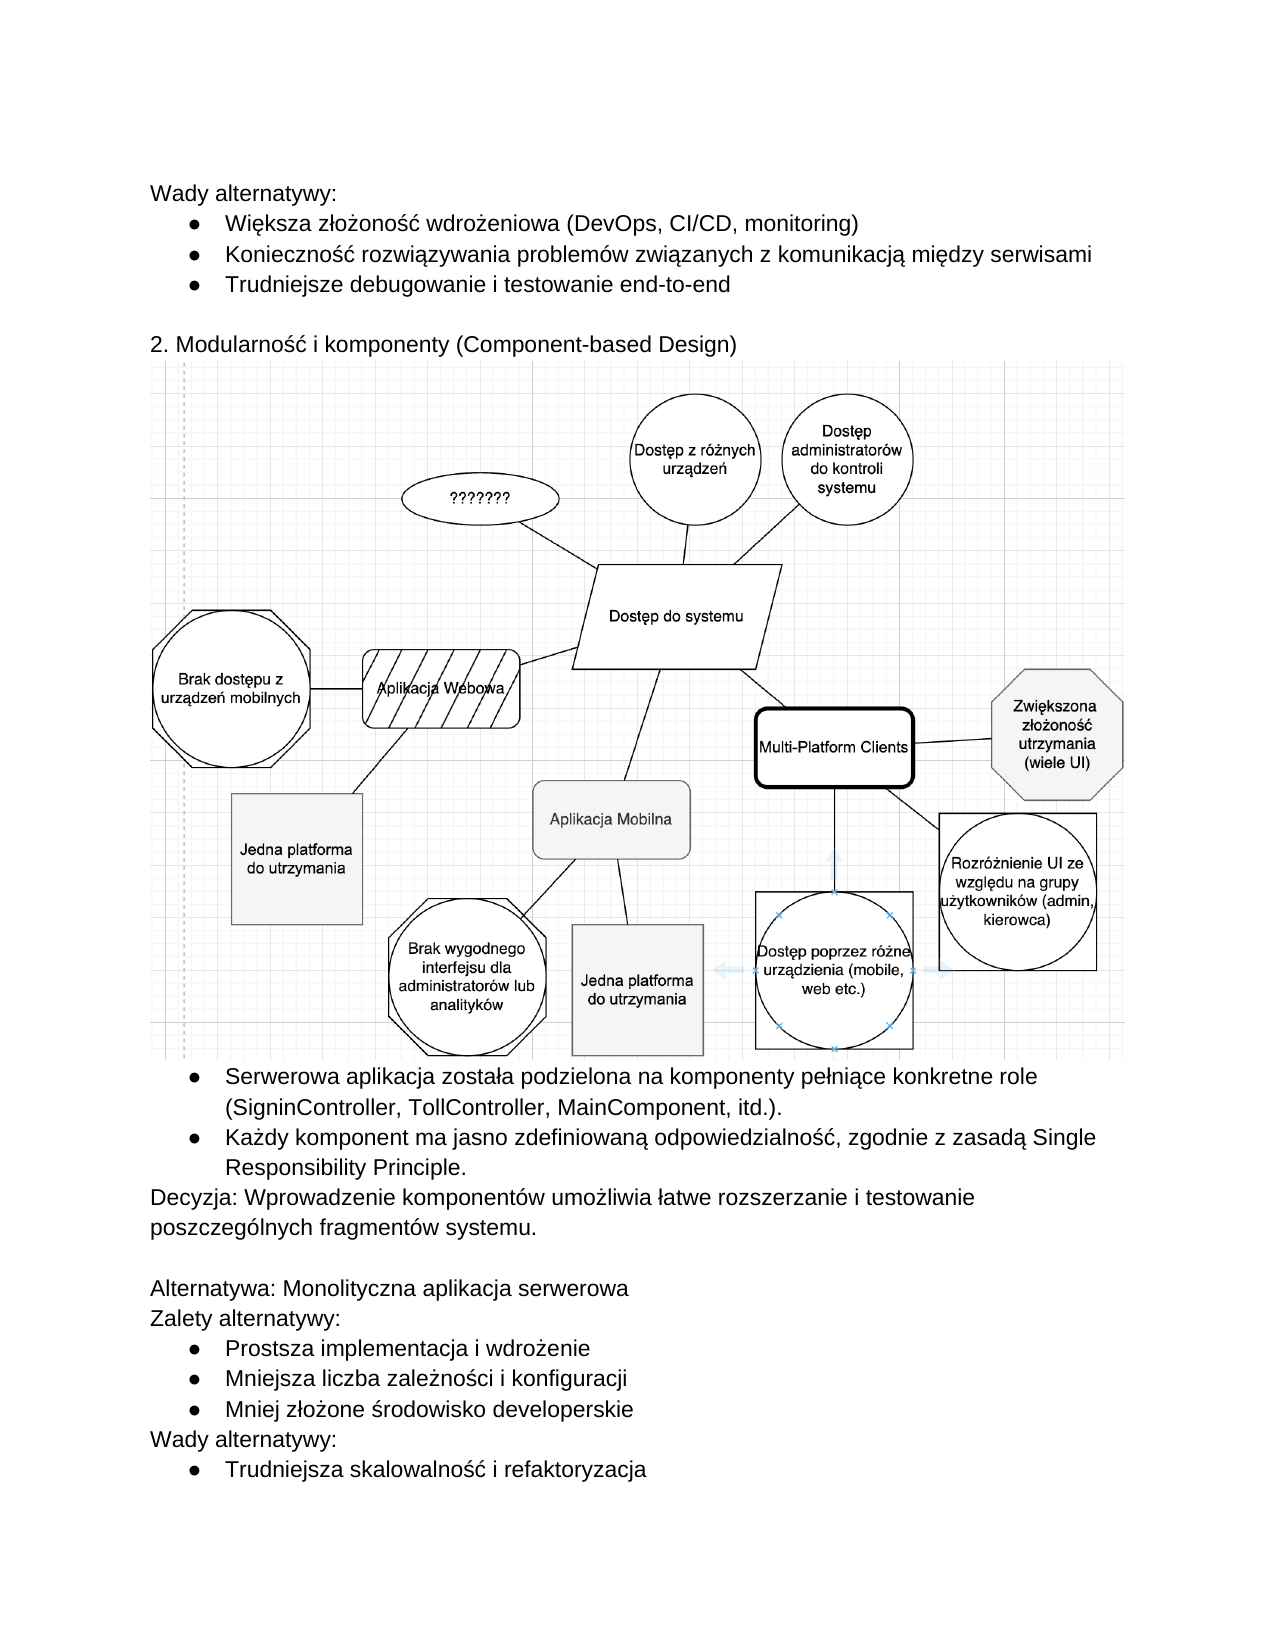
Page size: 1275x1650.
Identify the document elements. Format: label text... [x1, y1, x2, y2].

text 2. Modularność i komponenty (Component-based Design) [150, 331, 1125, 358]
list Trudniejsze debugowanie i testowanie end-to-end [187, 271, 1125, 297]
list Serwerowa aplikacja została podzielona na komponenty pełniące konkretne role (SigninController, TollController, MainComponent, itd.). [187, 1063, 1125, 1120]
list Trudniejsza skalowalność i refaktoryzacja [187, 1456, 1125, 1482]
list Mniej złożone środowisko developerskie [187, 1396, 1125, 1422]
text Decyzja: Wprowadzenie komponentów umożliwia łatwe rozszerzanie i testowanie poszczególnych fragmentów systemu. [150, 1184, 1125, 1241]
list Każdy komponent ma jasno zdefiniowaną odpowiedzialność, zgodnie z zasadą Single Responsibility Principle. [187, 1124, 1125, 1180]
text Zalety alternatywy: [150, 1305, 1125, 1331]
list Prostsza implementacja i wdrożenie [187, 1335, 1125, 1361]
text Wady alternatywy: [150, 1426, 1125, 1452]
picture [150, 361, 1125, 1060]
text Wady alternatywy: [150, 180, 1125, 207]
list Konieczność rozwiązywania problemów związanych z komunikacją między serwisami [187, 241, 1125, 267]
list Mniejsza liczba zależności i konfiguracji [187, 1365, 1125, 1392]
list Większa złożoność wdrożeniowa (DevOps, CI/CD, monitoring) [187, 210, 1125, 237]
text Alternatywa: Monolityczna aplikacja serwerowa [150, 1275, 1125, 1301]
